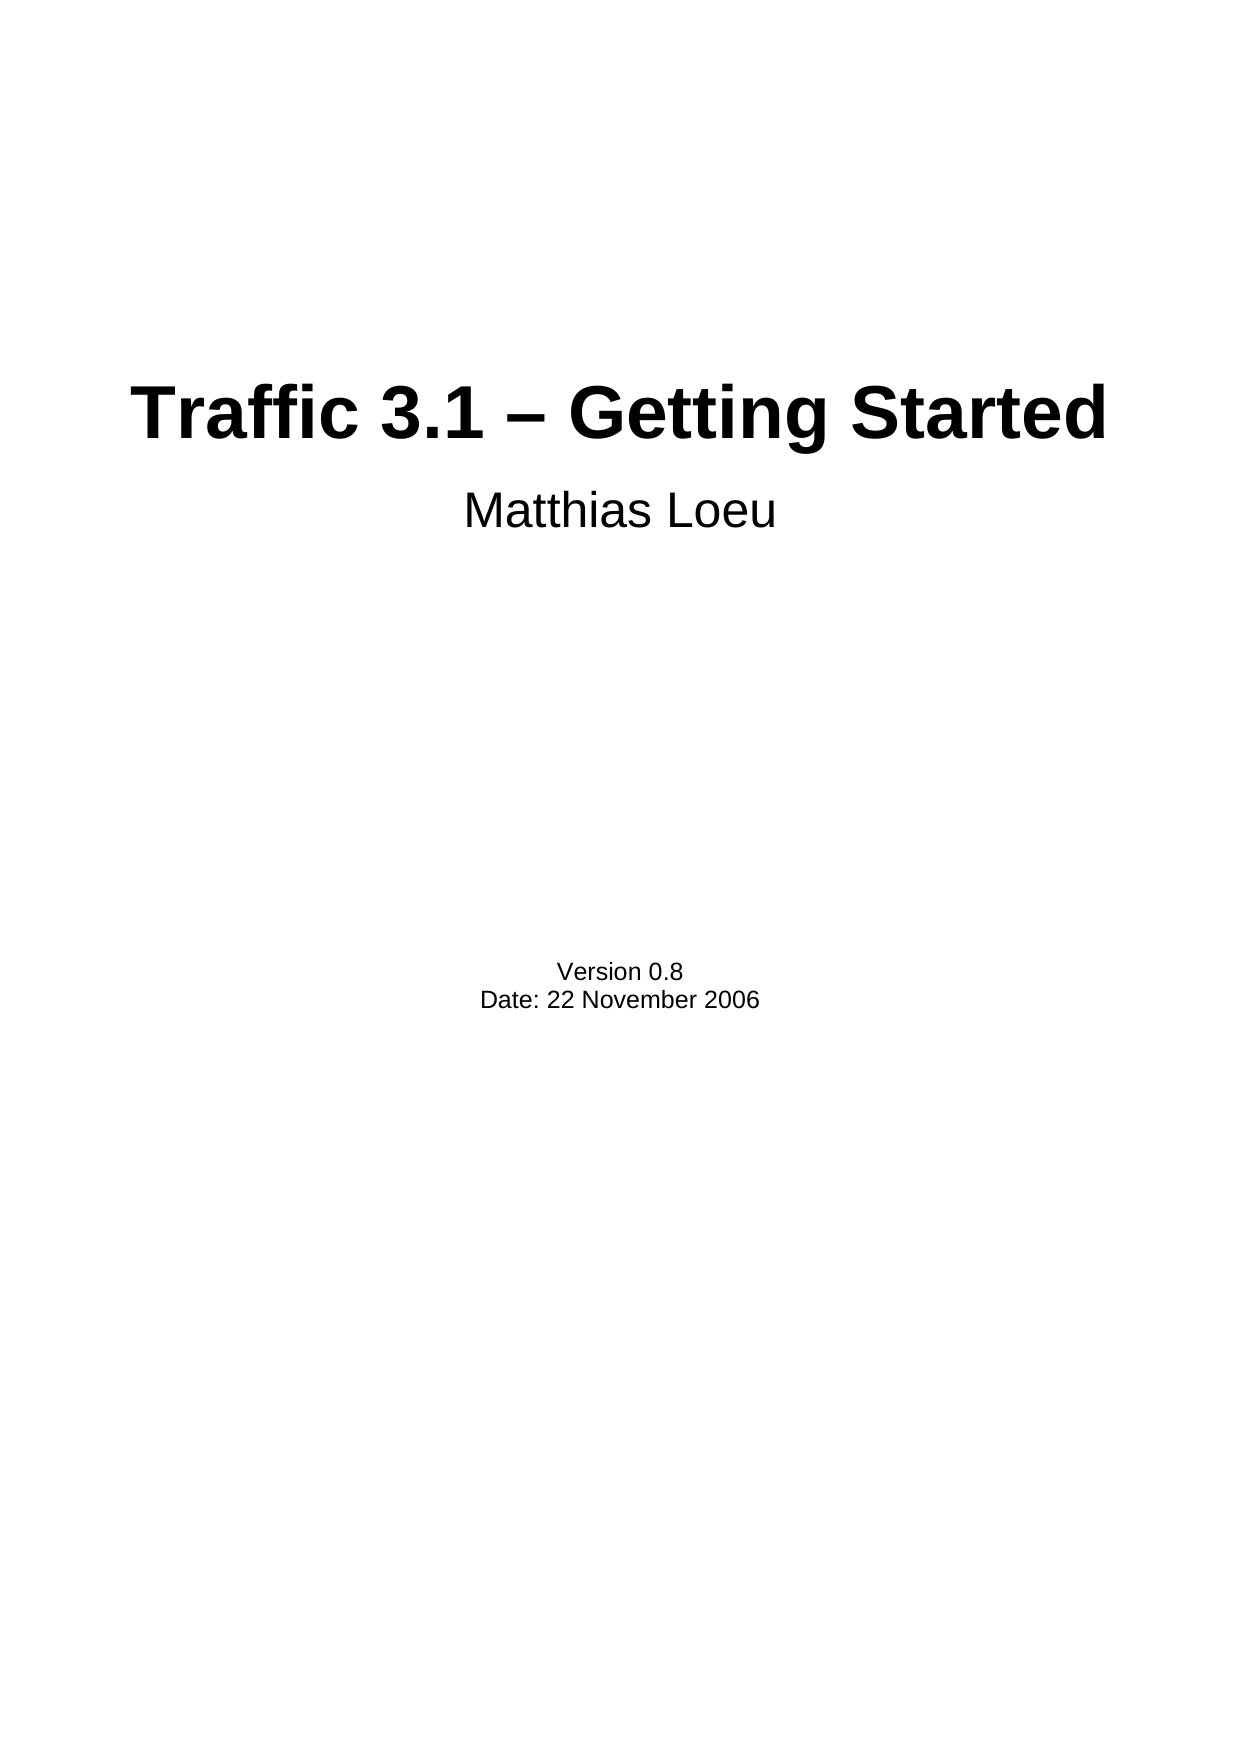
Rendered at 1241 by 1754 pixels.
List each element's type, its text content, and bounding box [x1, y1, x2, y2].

text Traffic 3.1 – Getting Started [118, 370, 1122, 454]
text Version 0.8 [118, 958, 1122, 986]
text Matthias Loeu [118, 482, 1122, 538]
text Date: 22 November 2006 [118, 986, 1122, 1014]
